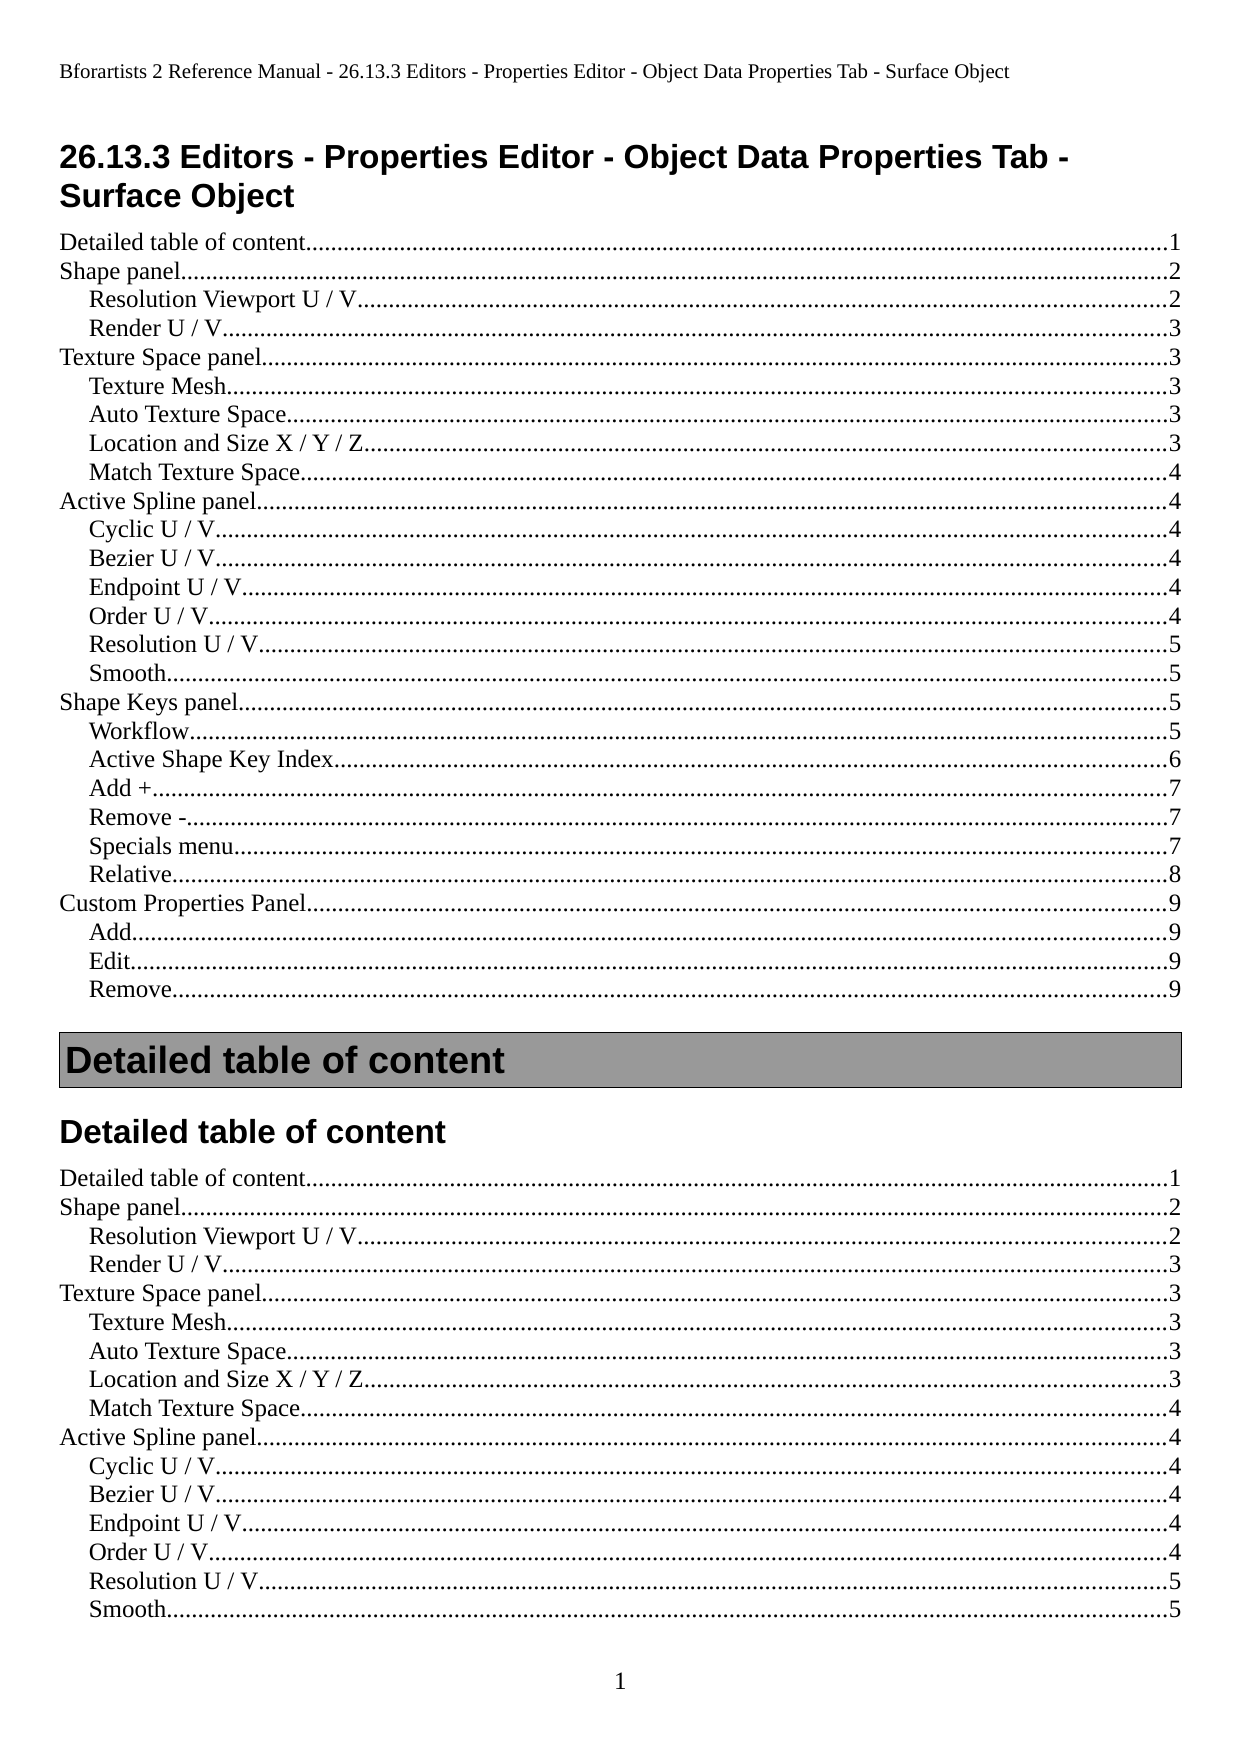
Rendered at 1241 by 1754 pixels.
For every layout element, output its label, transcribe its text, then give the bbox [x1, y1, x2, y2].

subtitle Detailed table of content [59, 1112, 1181, 1151]
text Active Shape Key Index 6 [88, 744, 1181, 773]
text Workflow 5 [88, 716, 1181, 744]
text Texture Space panel 3 [59, 342, 1181, 371]
text Add 9 [88, 917, 1181, 946]
text Bezier U / V 4 [88, 1479, 1181, 1508]
text Edit 9 [88, 946, 1181, 974]
text Remove 9 [88, 974, 1181, 1003]
text Location and Size X / Y / Z 3 [88, 1364, 1181, 1393]
text Cyclic U / V 4 [88, 514, 1181, 543]
text Detailed table of content 1 [59, 1163, 1181, 1192]
text Match Texture Space 4 [88, 1393, 1181, 1422]
text Detailed table of content 1 [59, 227, 1181, 256]
subtitle 26.13.3 Editors - Properties Editor - Object Data Properties Tab - Surface Object [59, 138, 1181, 214]
text Add + 7 [88, 773, 1181, 802]
text Remove - 7 [88, 802, 1181, 831]
text Smooth 5 [88, 1594, 1181, 1623]
text Resolution Viewport U / V 2 [88, 284, 1181, 313]
text Auto Texture Space 3 [88, 1336, 1181, 1364]
text Texture Mesh 3 [88, 371, 1181, 399]
table_header Detailed table of content [60, 1033, 1181, 1087]
text Order U / V 4 [88, 601, 1181, 629]
text Resolution U / V 5 [88, 1566, 1181, 1594]
text Match Texture Space 4 [88, 457, 1181, 486]
text Resolution Viewport U / V 2 [88, 1221, 1181, 1249]
text Active Spline panel 4 [59, 1422, 1181, 1451]
text Render U / V 3 [88, 1249, 1181, 1278]
text Auto Texture Space 3 [88, 399, 1181, 428]
text Shape panel 2 [59, 1192, 1181, 1221]
text Specials menu 7 [88, 831, 1181, 859]
text Order U / V 4 [88, 1537, 1181, 1566]
text Bezier U / V 4 [88, 543, 1181, 572]
text Cyclic U / V 4 [88, 1451, 1181, 1479]
text Endpoint U / V 4 [88, 1508, 1181, 1537]
text Texture Mesh 3 [88, 1307, 1181, 1336]
text Render U / V 3 [88, 313, 1181, 342]
text Endpoint U / V 4 [88, 572, 1181, 601]
text Shape Keys panel 5 [59, 687, 1181, 716]
text Texture Space panel 3 [59, 1278, 1181, 1307]
text Resolution U / V 5 [88, 629, 1181, 658]
text Location and Size X / Y / Z 3 [88, 428, 1181, 457]
text Custom Properties Panel 9 [59, 888, 1181, 917]
text Shape panel 2 [59, 256, 1181, 284]
text Smooth 5 [88, 658, 1181, 687]
text Active Spline panel 4 [59, 486, 1181, 514]
text Relative 8 [88, 859, 1181, 888]
